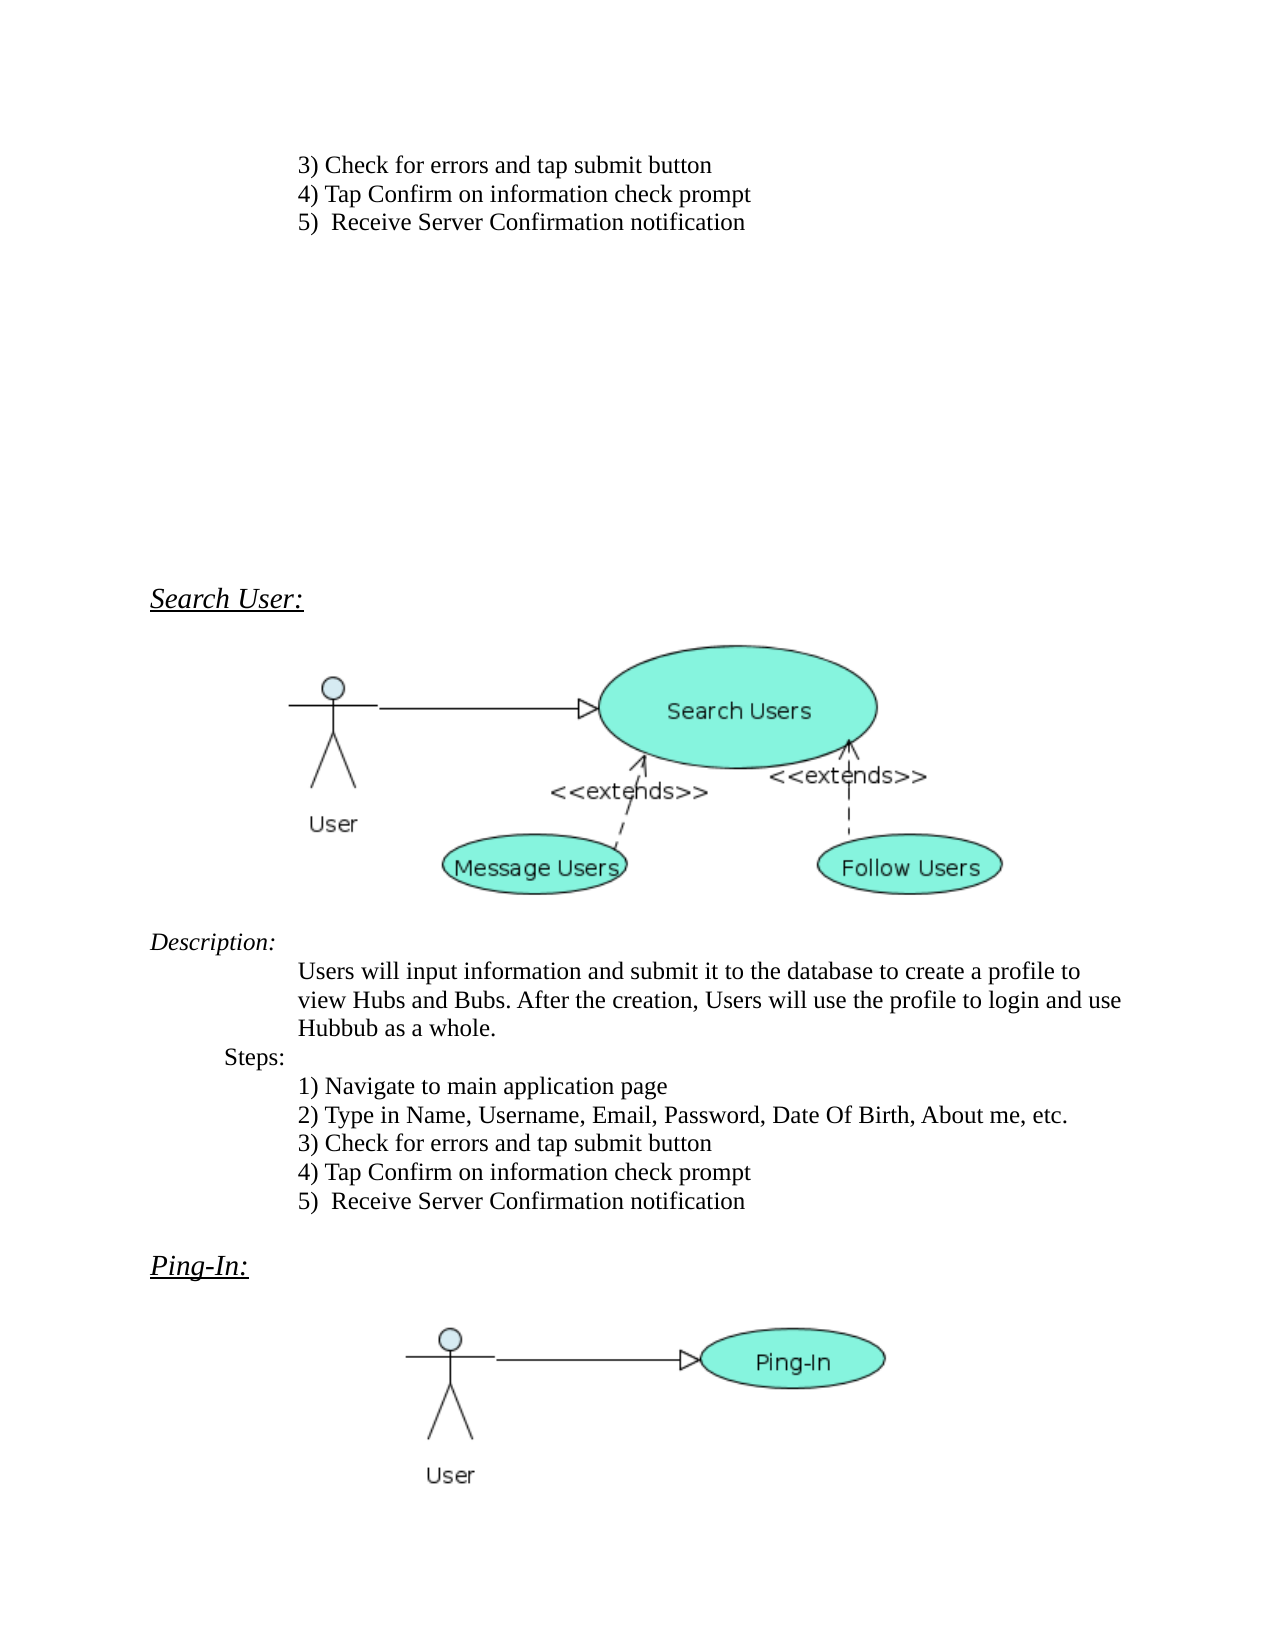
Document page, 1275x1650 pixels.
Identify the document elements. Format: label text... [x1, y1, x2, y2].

text Steps: [150, 1042, 1125, 1071]
text 5) Receive Server Confirmation notification [150, 207, 1125, 236]
text 4) Tap Confirm on information check prompt [150, 1157, 1125, 1186]
text Ping-In: [150, 1248, 1125, 1282]
picture [356, 1281, 919, 1548]
text 5) Receive Server Confirmation notification [150, 1186, 1125, 1215]
text 2) Type in Name, Username, Email, Password, Date Of Birth, About me, etc. [150, 1100, 1125, 1128]
text 3) Check for errors and tap submit button [150, 150, 1125, 179]
text 3) Check for errors and tap submit button [150, 1128, 1125, 1157]
text Users will input information and submit it to the database to create a profile to view Hubs and Bubs. After the creation, Users will use the profile to login and use Hubbub as a whole. [150, 956, 1125, 1042]
text 1) Navigate to main application page [150, 1071, 1125, 1100]
picture [239, 614, 1036, 928]
text Search User: [150, 581, 1125, 615]
text Description: [150, 615, 1125, 956]
text 4) Tap Confirm on information check prompt [150, 179, 1125, 207]
